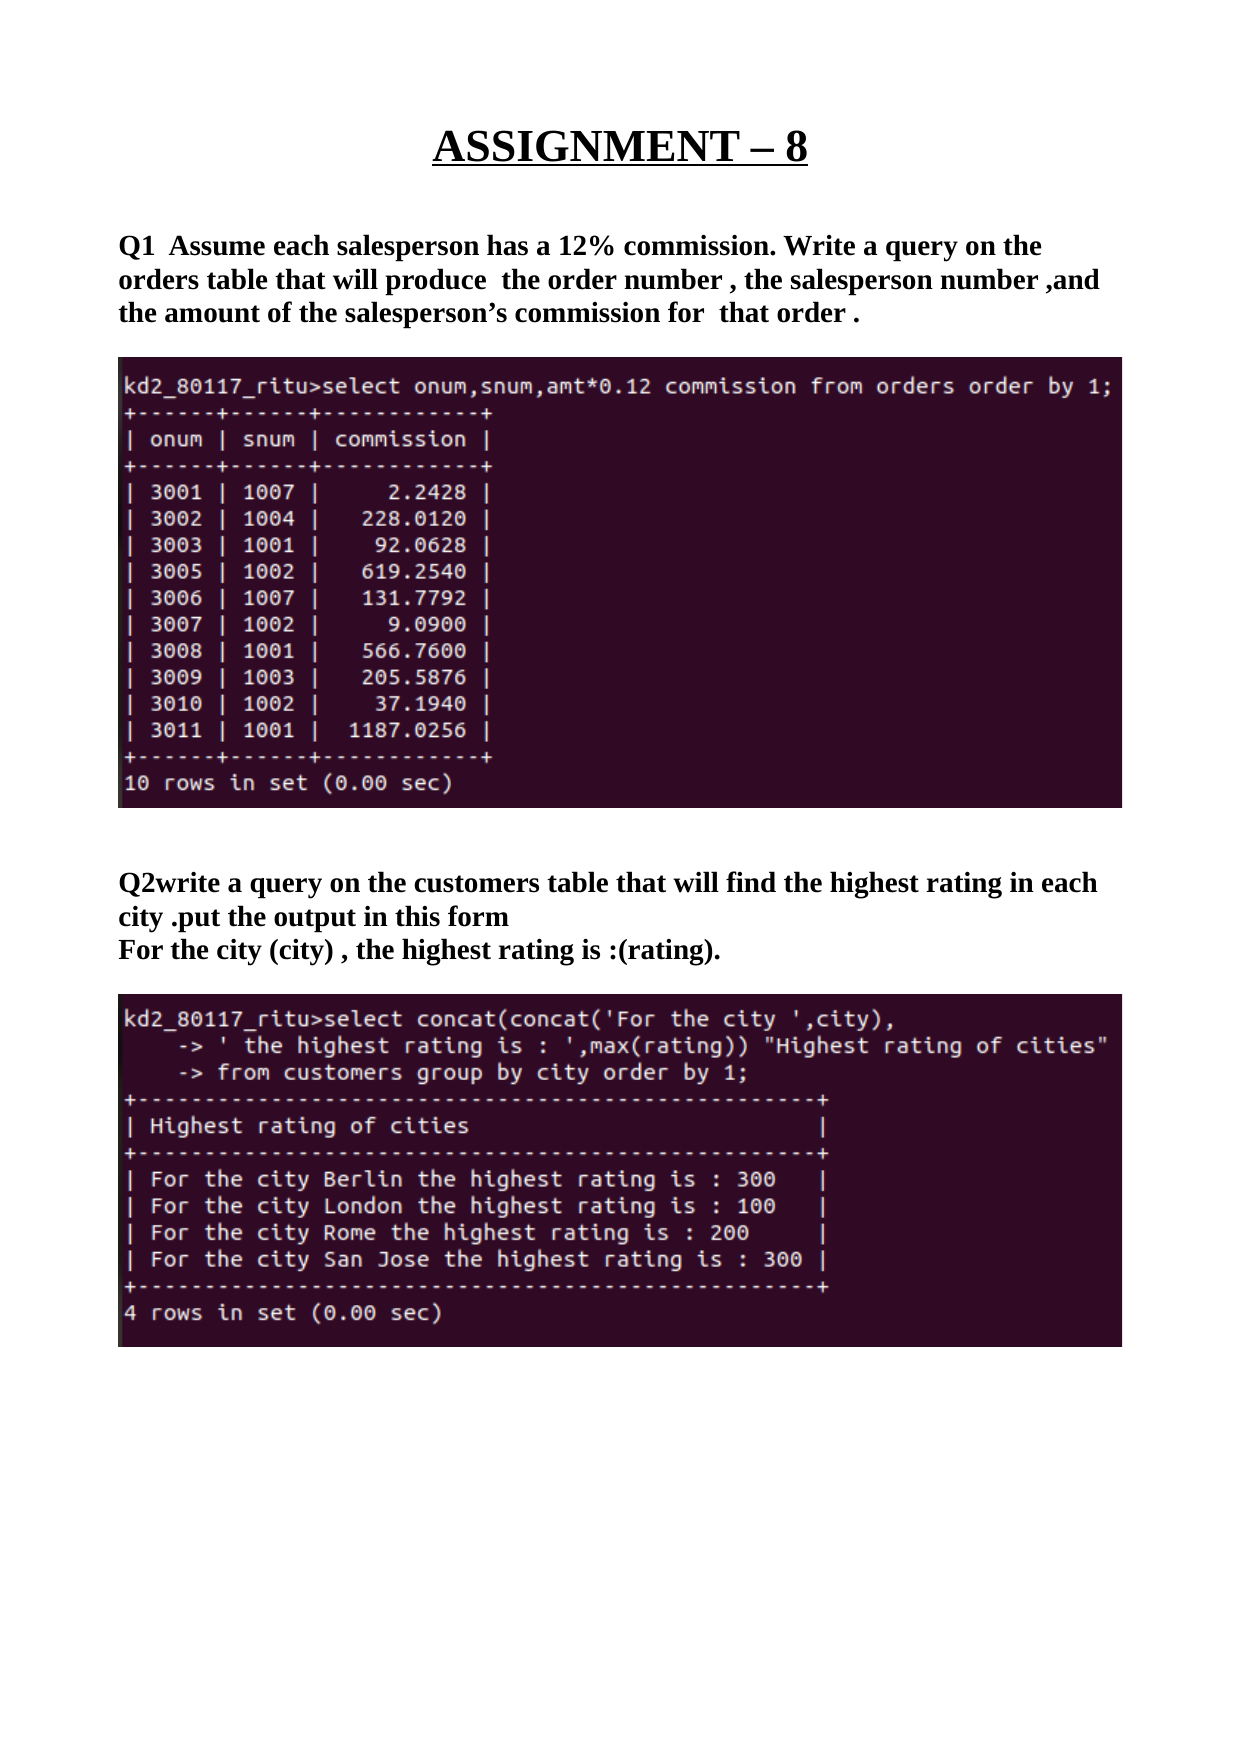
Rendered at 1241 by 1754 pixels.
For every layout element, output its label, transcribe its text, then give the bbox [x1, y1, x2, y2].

text For the city (city) , the highest rating is :(rating). [118, 932, 1122, 966]
text ASSIGNMENT – 8 [118, 118, 1122, 171]
picture [118, 357, 1123, 808]
text Q2write a query on the customers table that will find the highest rating in each city .put the output in this form [118, 865, 1122, 932]
picture [118, 994, 1123, 1347]
text Q1 Assume each salesperson has a 12% commission. Write a query on the orders table that will produce the order number , the salesperson number ,and the amount of the salesperson’s commission for that order . [118, 228, 1122, 329]
